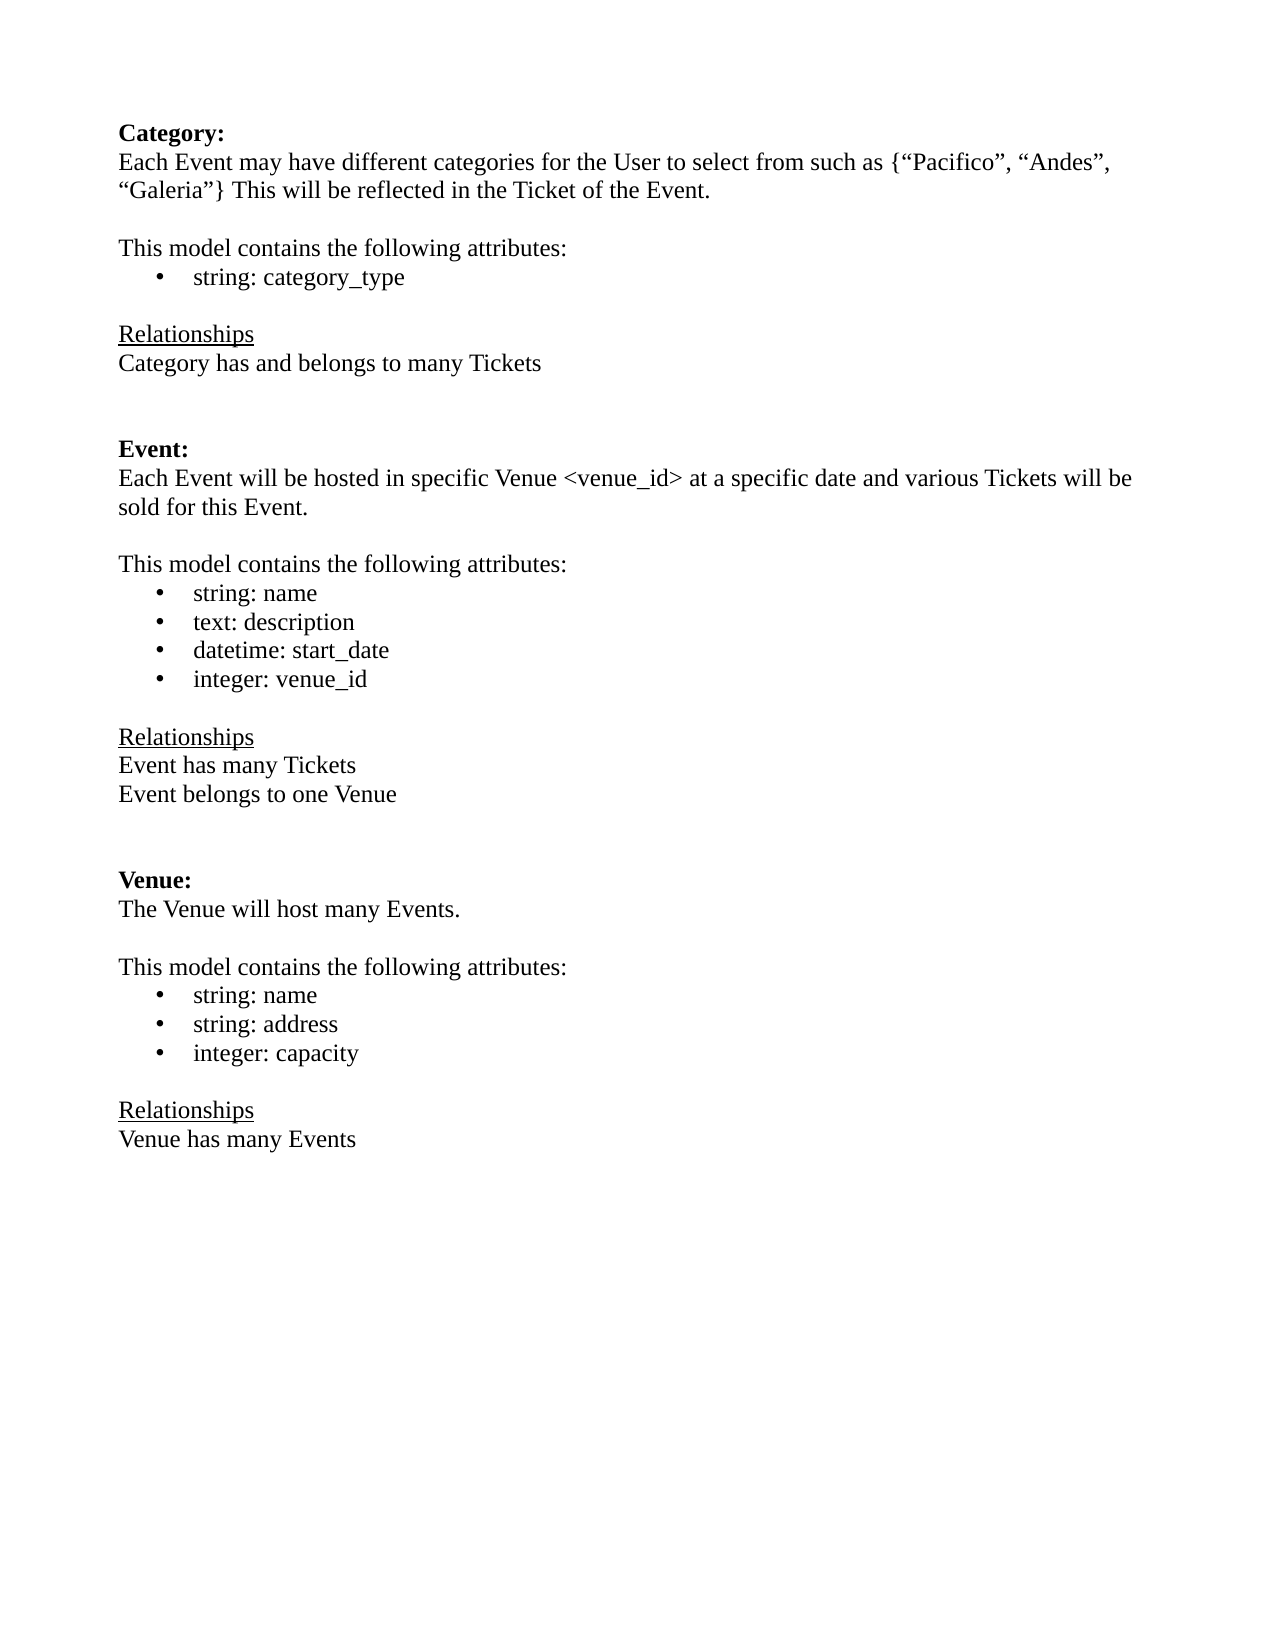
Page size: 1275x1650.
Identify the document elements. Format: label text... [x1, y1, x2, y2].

list string: name [156, 578, 1157, 607]
text Event has many Tickets [118, 751, 1157, 779]
text Venue: [118, 866, 1157, 894]
list string: name [156, 981, 1157, 1009]
text Category: [118, 118, 1157, 147]
list integer: capacity [156, 1038, 1157, 1067]
list text: description [156, 607, 1157, 636]
text Relationships [118, 722, 1157, 751]
text Event belongs to one Venue [118, 779, 1157, 808]
text Category has and belongs to many Tickets [118, 348, 1157, 377]
text Venue has many Events [118, 1124, 1157, 1153]
text Event: [118, 434, 1157, 463]
text Relationships [118, 1096, 1157, 1124]
list integer: venue_id [156, 664, 1157, 693]
list datetime: start_date [156, 636, 1157, 664]
text Each Event will be hosted in specific Venue <venue_id> at a specific date and various Tickets will be sold for this Event. [118, 463, 1157, 521]
list string: address [156, 1009, 1157, 1038]
list string: category_type [156, 262, 1157, 291]
text Relationships [118, 319, 1157, 348]
text The Venue will host many Events. [118, 894, 1157, 923]
text This model contains the following attributes: [118, 233, 1157, 262]
text Each Event may have different categories for the User to select from such as {“Pacifico”, “Andes”, “Galeria”} This will be reflected in the Ticket of the Event. [118, 147, 1157, 204]
text This model contains the following attributes: [118, 952, 1157, 981]
text This model contains the following attributes: [118, 549, 1157, 578]
